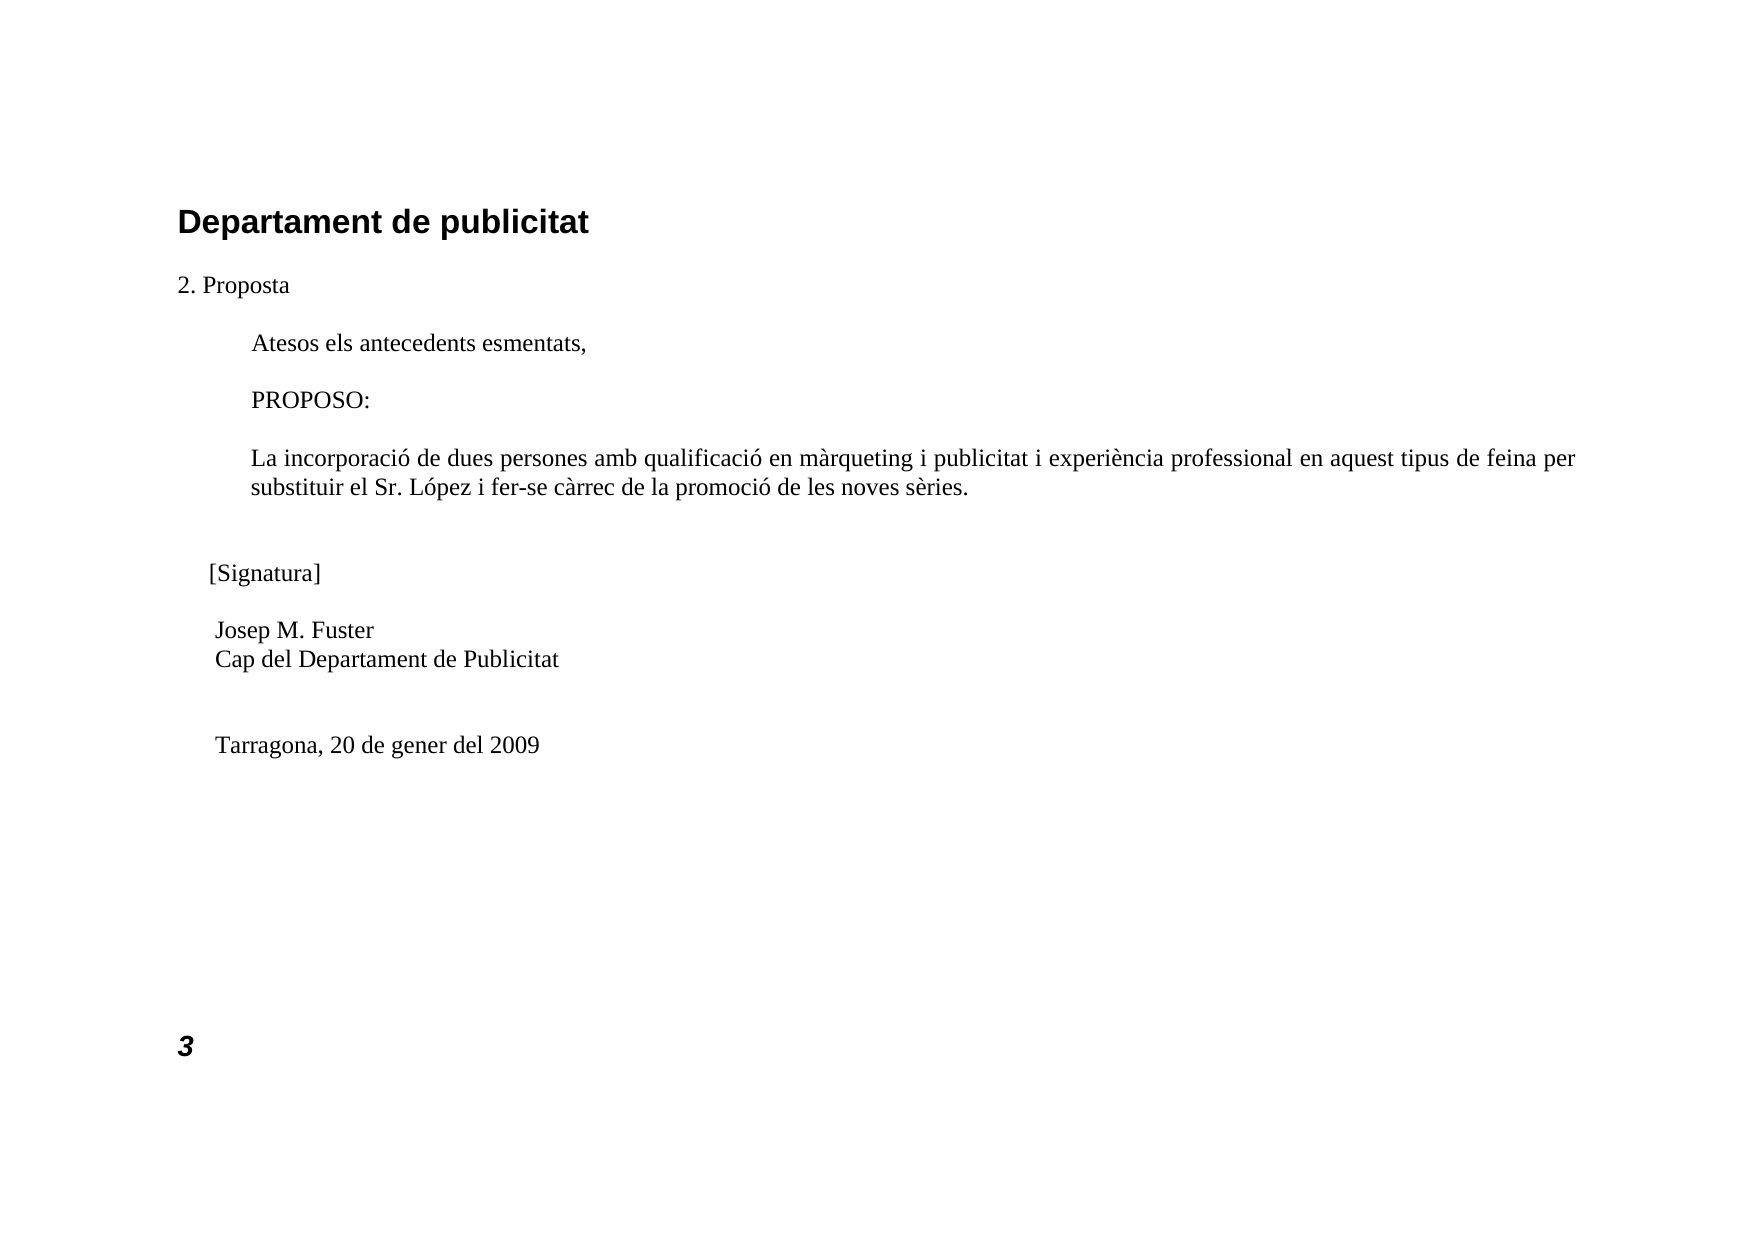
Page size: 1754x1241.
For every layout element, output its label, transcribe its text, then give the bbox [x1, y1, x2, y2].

text Cap del Departament de Publicitat [177, 644, 1577, 673]
text Tarragona, 20 de gener del 2009 [177, 730, 1577, 759]
text 2. Proposta [177, 270, 1577, 299]
text La incorporació de dues persones amb qualificació en màrqueting i publicitat i experiència professional en aquest tipus de feina per substituir el Sr. López i fer-se càrrec de la promoció de les noves sèries. [251, 443, 1577, 500]
text PROPOSO: [177, 385, 1577, 414]
text Atesos els antecedents esmentats, [177, 328, 1577, 357]
text [Signatura] [177, 558, 1577, 587]
text Josep M. Fuster [177, 615, 1577, 644]
